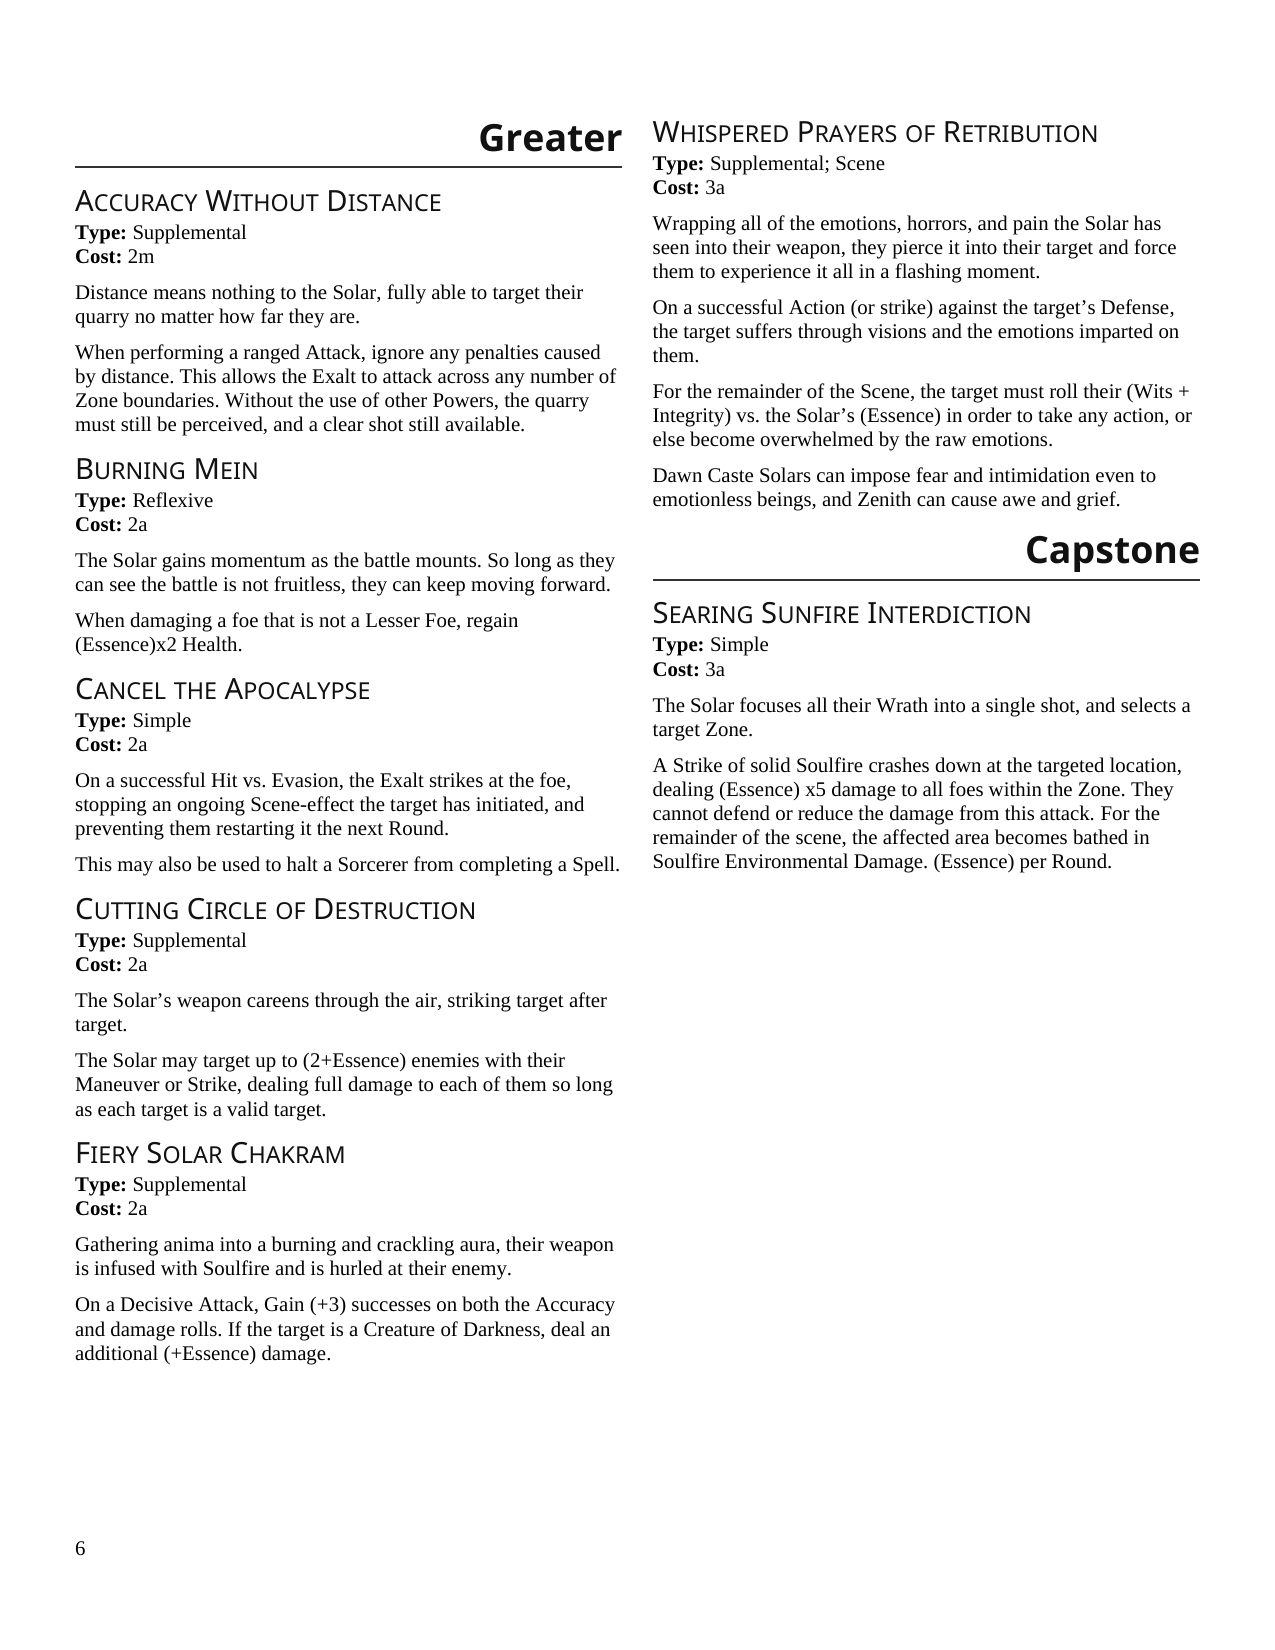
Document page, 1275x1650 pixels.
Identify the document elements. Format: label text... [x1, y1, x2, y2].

text Greater [75, 111, 622, 166]
text When damaging a foe that is not a Lesser Foe, regain (Essence)x2 Health. [75, 608, 622, 656]
text Distance means nothing to the Solar, fully able to target their quarry no matter how far they are. [75, 280, 622, 328]
text Wrapping all of the emotions, horrors, and pain the Solar has seen into their weapon, they pierce it into their target and force them to experience it all in a flashing moment. [652, 211, 1200, 283]
subtitle Burning Mein [75, 448, 622, 488]
text The Solar gains momentum as the battle mounts. So long as they can see the battle is not fruitless, they can keep moving forward. [75, 548, 622, 596]
text Type: Reflexive Cost: 2a [75, 488, 622, 536]
text A Strike of solid Soulfire crashes down at the targeted location, dealing (Essence) x5 damage to all foes within the Zone. They cannot defend or reduce the damage from this attack. For the remainder of the scene, the affected area becomes bathed in Soulfire Environmental Damage. (Essence) per Round. [652, 753, 1200, 873]
text The Solar’s weapon careens through the air, striking target after target. [75, 988, 622, 1036]
subtitle Fiery Solar Chakram [75, 1132, 622, 1172]
text Capstone [652, 523, 1200, 581]
text When performing a ranged Attack, ignore any penalties caused by distance. This allows the Exalt to attack across any number of Zone boundaries. Without the use of other Powers, the quarry must still be perceived, and a clear shot still available. [75, 340, 622, 436]
text The Solar focuses all their Wrath into a single shot, and selects a target Zone. [652, 692, 1200, 741]
text Gathering anima into a burning and crackling aura, their weapon is infused with Soulfire and is hurled at their enemy. [75, 1232, 622, 1280]
text Type: Simple Cost: 2a [75, 708, 622, 756]
text Type: Supplemental; Scene Cost: 3a [652, 151, 1200, 199]
text This may also be used to halt a Sorcerer from completing a Spell. [75, 852, 622, 876]
subtitle Searing Sunfire Interdiction [652, 593, 1200, 632]
text On a successful Action (or strike) against the target’s Defense, the target suffers through visions and the emotions imparted on them. [652, 295, 1200, 367]
text Type: Simple Cost: 3a [652, 632, 1200, 681]
text For the remainder of the Scene, the target must roll their (Wits + Integrity) vs. the Solar’s (Essence) in order to take any action, or else become overwhelmed by the raw emotions. [652, 379, 1200, 451]
text The Solar may target up to (2+Essence) enemies with their Maneuver or Strike, dealing full damage to each of them so long as each target is a valid target. [75, 1048, 622, 1121]
subtitle Accuracy Without Distance [75, 180, 622, 220]
text Type: Supplemental Cost: 2a [75, 928, 622, 976]
text Type: Supplemental Cost: 2m [75, 220, 622, 268]
text Type: Supplemental Cost: 2a [75, 1172, 622, 1220]
text Dawn Caste Solars can impose fear and intimidation even to emotionless beings, and Zenith can cause awe and grief. [652, 463, 1200, 511]
subtitle Cancel the Apocalypse [75, 668, 622, 708]
text On a Decisive Attack, Gain (+3) successes on both the Accuracy and damage rolls. If the target is a Creature of Darkness, deal an additional (+Essence) damage. [75, 1292, 622, 1364]
text On a successful Hit vs. Evasion, the Exalt strikes at the foe, stopping an ongoing Scene-effect the target has initiated, and preventing them restarting it the next Round. [75, 768, 622, 840]
subtitle Whispered Prayers of Retribution [652, 111, 1200, 151]
subtitle Cutting Circle of Destruction [75, 888, 622, 928]
